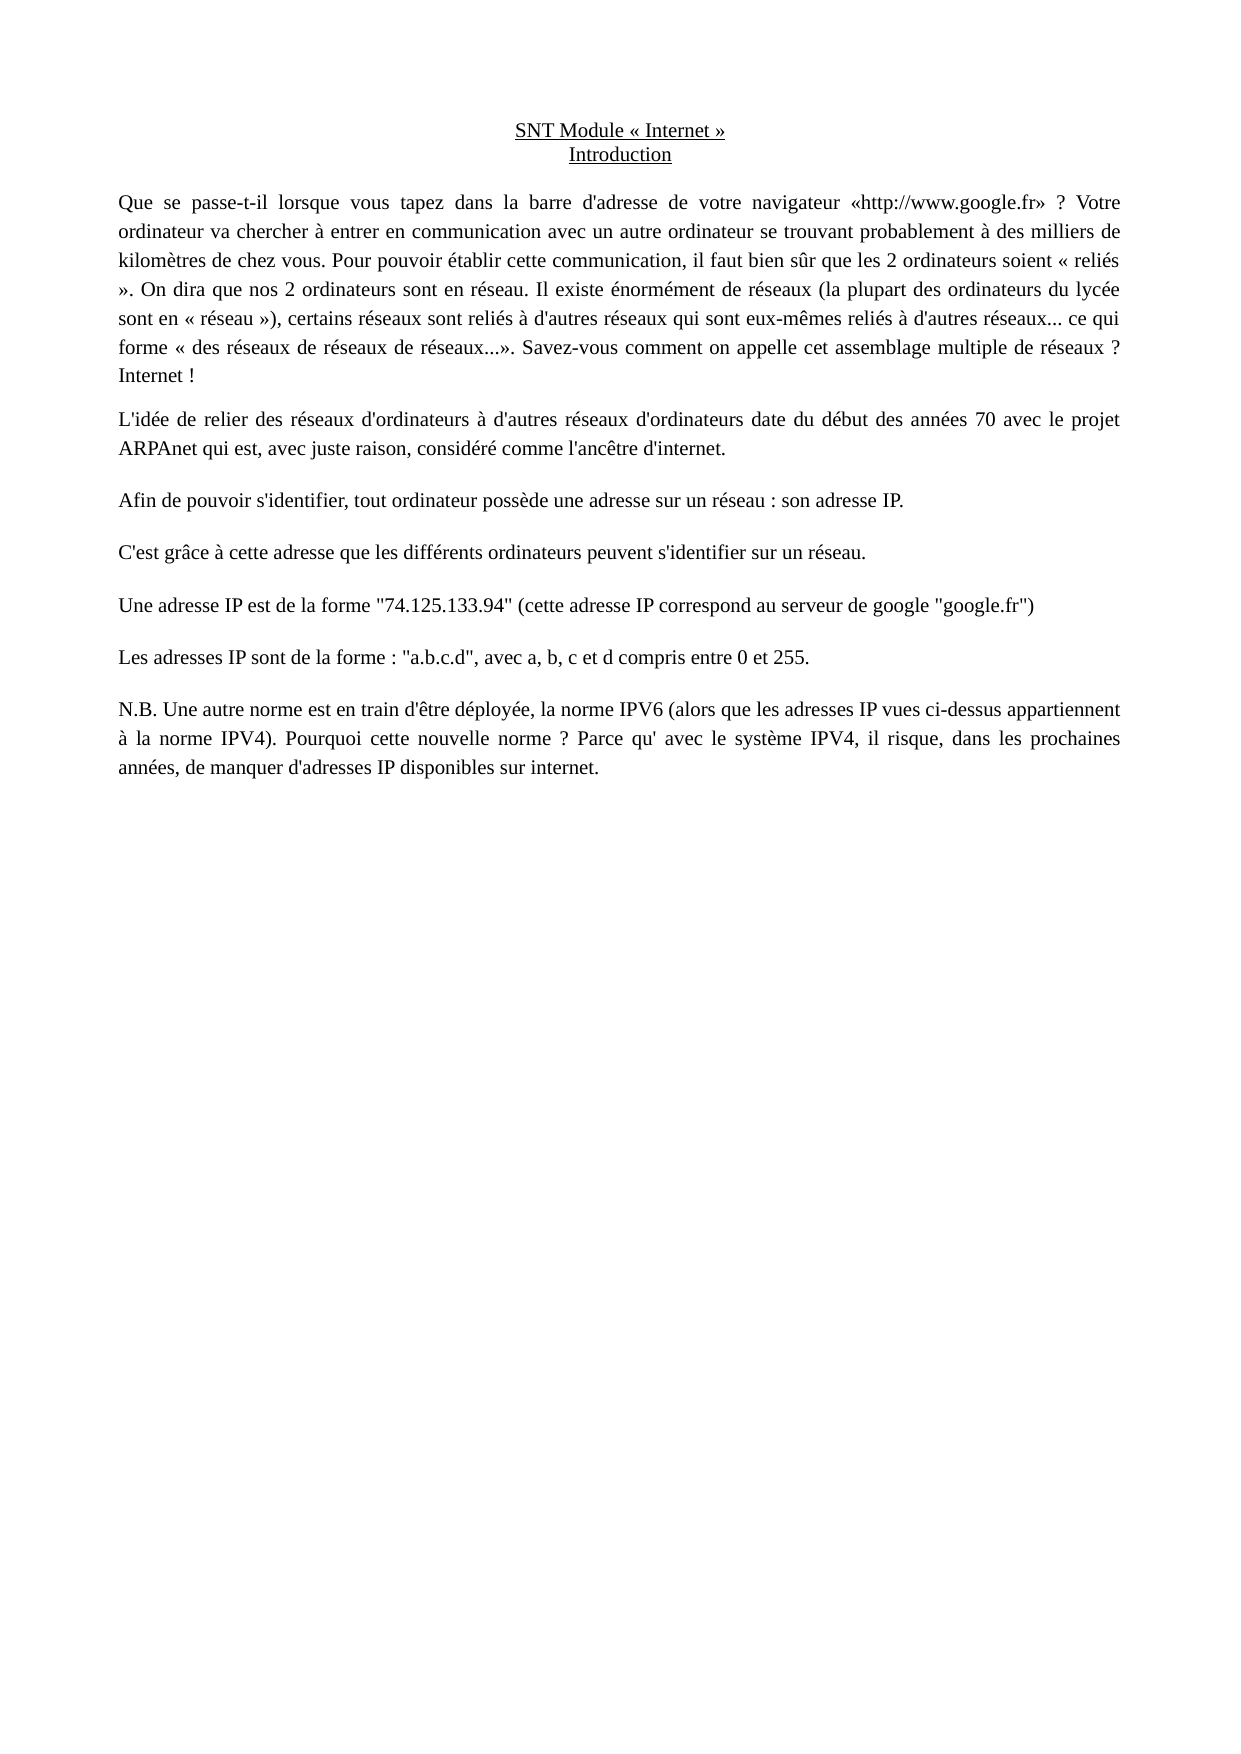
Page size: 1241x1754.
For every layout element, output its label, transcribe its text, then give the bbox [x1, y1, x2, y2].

text C'est grâce à cette adresse que les différents ordinateurs peuvent s'identifier sur un réseau. [118, 540, 1122, 564]
text N.B. Une autre norme est en train d'être déployée, la norme IPV6 (alors que les adresses IP vues ci-dessus appartiennent à la norme IPV4). Pourquoi cette nouvelle norme ? Parce qu' avec le système IPV4, il risque, dans les prochaines années, de manquer d'adresses IP disponibles sur internet. [118, 697, 1122, 779]
text Afin de pouvoir s'identifier, tout ordinateur possède une adresse sur un réseau : son adresse IP. [118, 488, 1122, 512]
text Une adresse IP est de la forme "74.125.133.94" (cette adresse IP correspond au serveur de google "google.fr") [118, 593, 1122, 617]
text Que se passe-t-il lorsque vous tapez dans la barre d'adresse de votre navigateur «http://www.google.fr» ? Votre ordinateur va chercher à entrer en communication avec un autre ordinateur se trouvant probablement à des milliers de kilomètres de chez vous. Pour pouvoir établir cette communication, il faut bien sûr que les 2 ordinateurs soient « reliés ». On dira que nos 2 ordinateurs sont en réseau. Il existe énormément de réseaux (la plupart des ordinateurs du lycée sont en « réseau »), certains réseaux sont reliés à d'autres réseaux qui sont eux-mêmes reliés à d'autres réseaux... ce qui forme « des réseaux de réseaux de réseaux...». Savez-vous comment on appelle cet assemblage multiple de réseaux ? Internet ! [118, 190, 1122, 387]
text Introduction [118, 142, 1122, 166]
text Les adresses IP sont de la forme : "a.b.c.d", avec a, b, c et d compris entre 0 et 255. [118, 645, 1122, 669]
text SNT Module « Internet » [118, 118, 1122, 142]
text L'idée de relier des réseaux d'ordinateurs à d'autres réseaux d'ordinateurs date du début des années 70 avec le projet ARPAnet qui est, avec juste raison, considéré comme l'ancêtre d'internet. [118, 407, 1122, 460]
